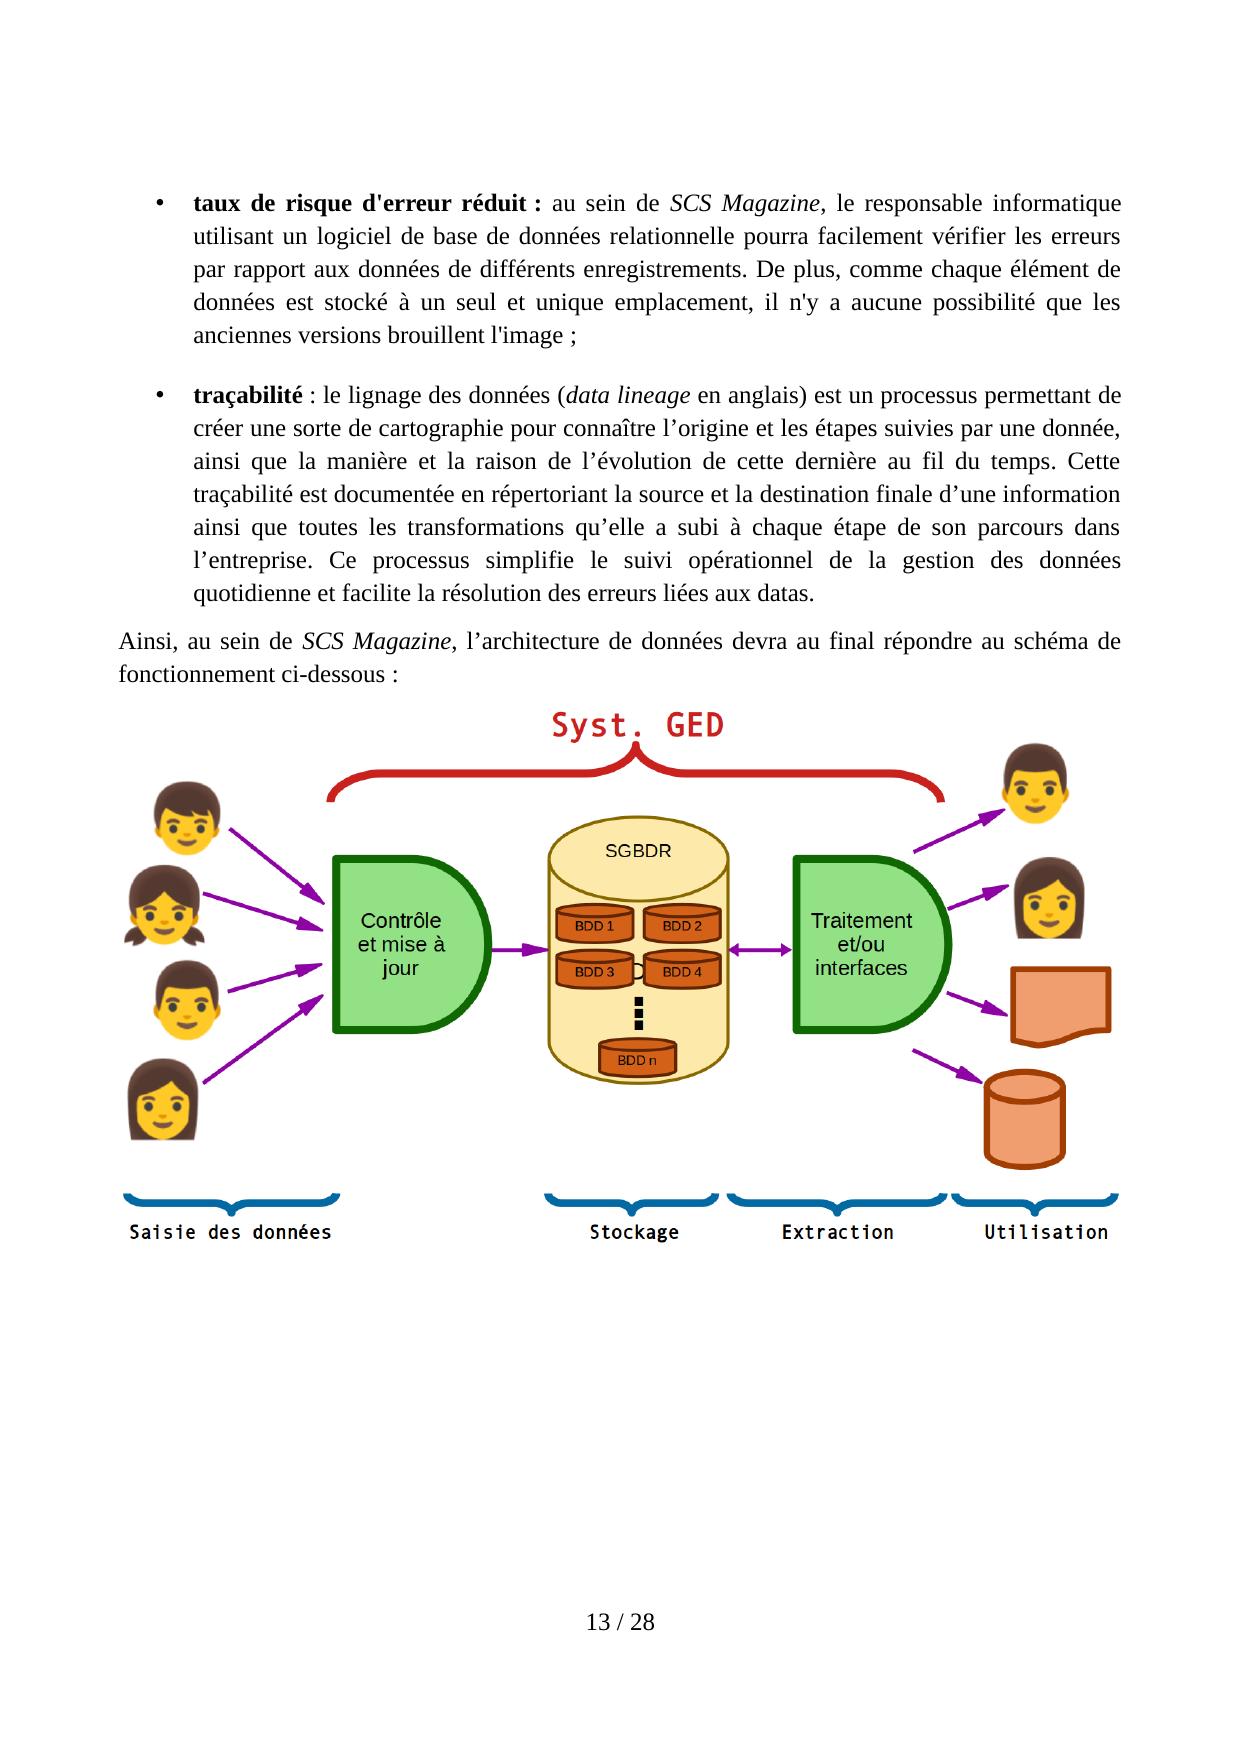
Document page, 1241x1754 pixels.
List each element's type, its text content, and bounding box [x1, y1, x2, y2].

list traçabilité : le lignage des données (data lineage en anglais) est un processus permettant de créer une sorte de cartographie pour connaître l’origine et les étapes suivies par une donnée, ainsi que la manière et la raison de l’évolution de cette dernière au fil du temps. Cette traçabilité est documentée en répertoriant la source et la destination finale d’une information ainsi que toutes les transformations qu’elle a subi à chaque étape de son parcours dans l’entreprise. Ce processus simplifie le suivi opérationnel de la gestion des données quotidienne et facilite la résolution des erreurs liées aux datas. [156, 380, 1122, 607]
text Ainsi, au sein de SCS Magazine, l’architecture de données devra au final répondre au schéma de fonctionnement ci-dessous : [118, 626, 1122, 687]
picture [118, 706, 1123, 1245]
list taux de risque d'erreur réduit : au sein de SCS Magazine, le responsable informatique utilisant un logiciel de base de données relationnelle pourra facilement vérifier les erreurs par rapport aux données de différents enregistrements. De plus, comme chaque élément de données est stocké à un seul et unique emplacement, il n'y a aucune possibilité que les anciennes versions brouillent l'image ; [156, 188, 1122, 349]
